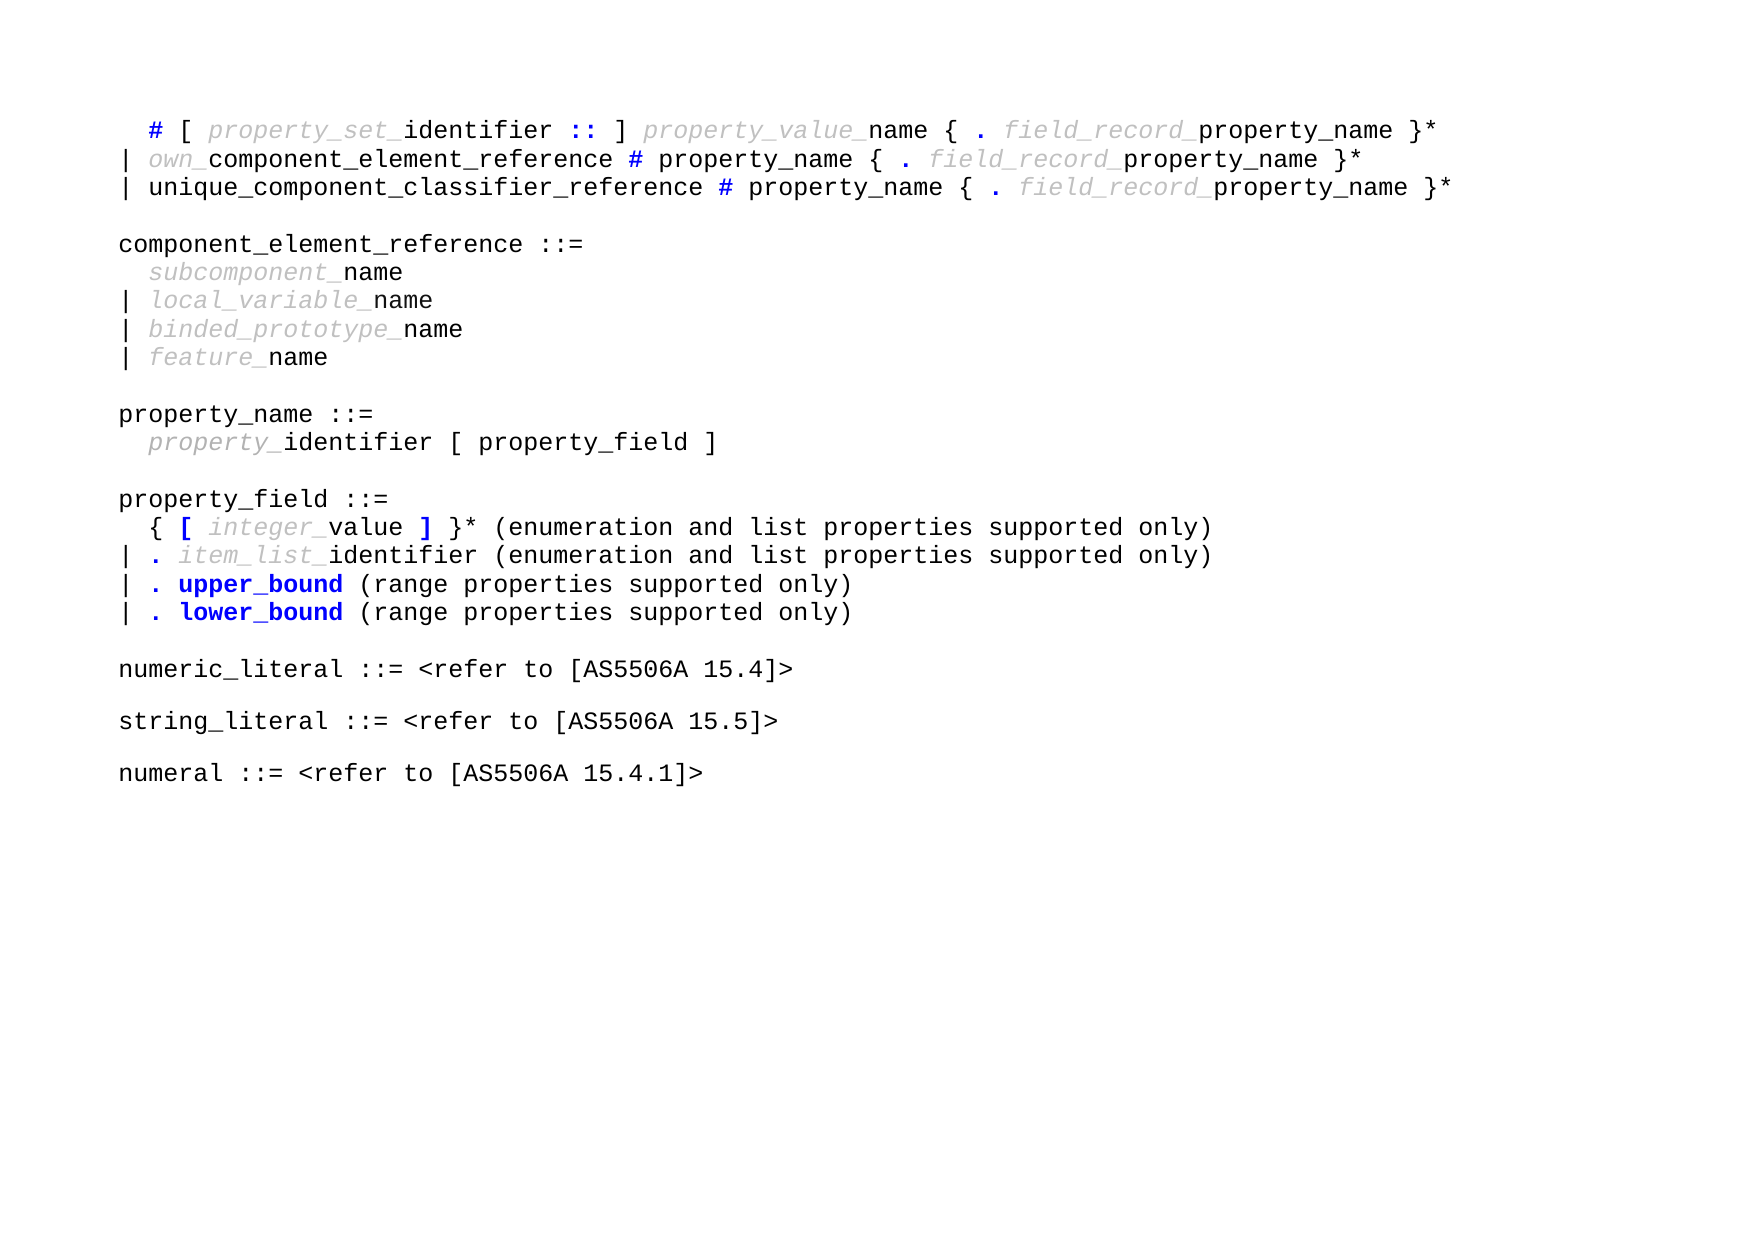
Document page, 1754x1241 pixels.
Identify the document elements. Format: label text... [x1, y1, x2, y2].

text | . upper_bound (range properties supported only) [118, 571, 1636, 600]
text | . item_list_identifier (enumeration and list properties supported only) [118, 543, 1636, 571]
text | own_component_element_reference # property_name { . field_record_property_name }* [118, 146, 1636, 175]
text numeric_literal ::= <refer to [AS5506A 15.4]> [118, 656, 1636, 685]
text | local_variable_name [118, 288, 1636, 316]
text | . lower_bound (range properties supported only) [118, 600, 1636, 628]
text # [ property_set_identifier :: ] property_value_name { . field_record_property_name }* [118, 118, 1636, 146]
text subcomponent_name [118, 260, 1636, 288]
text numeral ::= <refer to [AS5506A 15.4.1]> [118, 761, 1636, 789]
text property_field ::= [118, 486, 1636, 515]
text component_element_reference ::= [118, 231, 1636, 260]
text property_name ::= [118, 401, 1636, 430]
text | unique_component_classifier_reference # property_name { . field_record_property_name }* [118, 175, 1636, 203]
text | binded_prototype_name [118, 316, 1636, 345]
text property_identifier [ property_field ] [118, 430, 1636, 458]
text string_literal ::= <refer to [AS5506A 15.5]> [118, 709, 1636, 737]
text | feature_name [118, 345, 1636, 373]
text { [ integer_value ] }* (enumeration and list properties supported only) [118, 515, 1636, 543]
